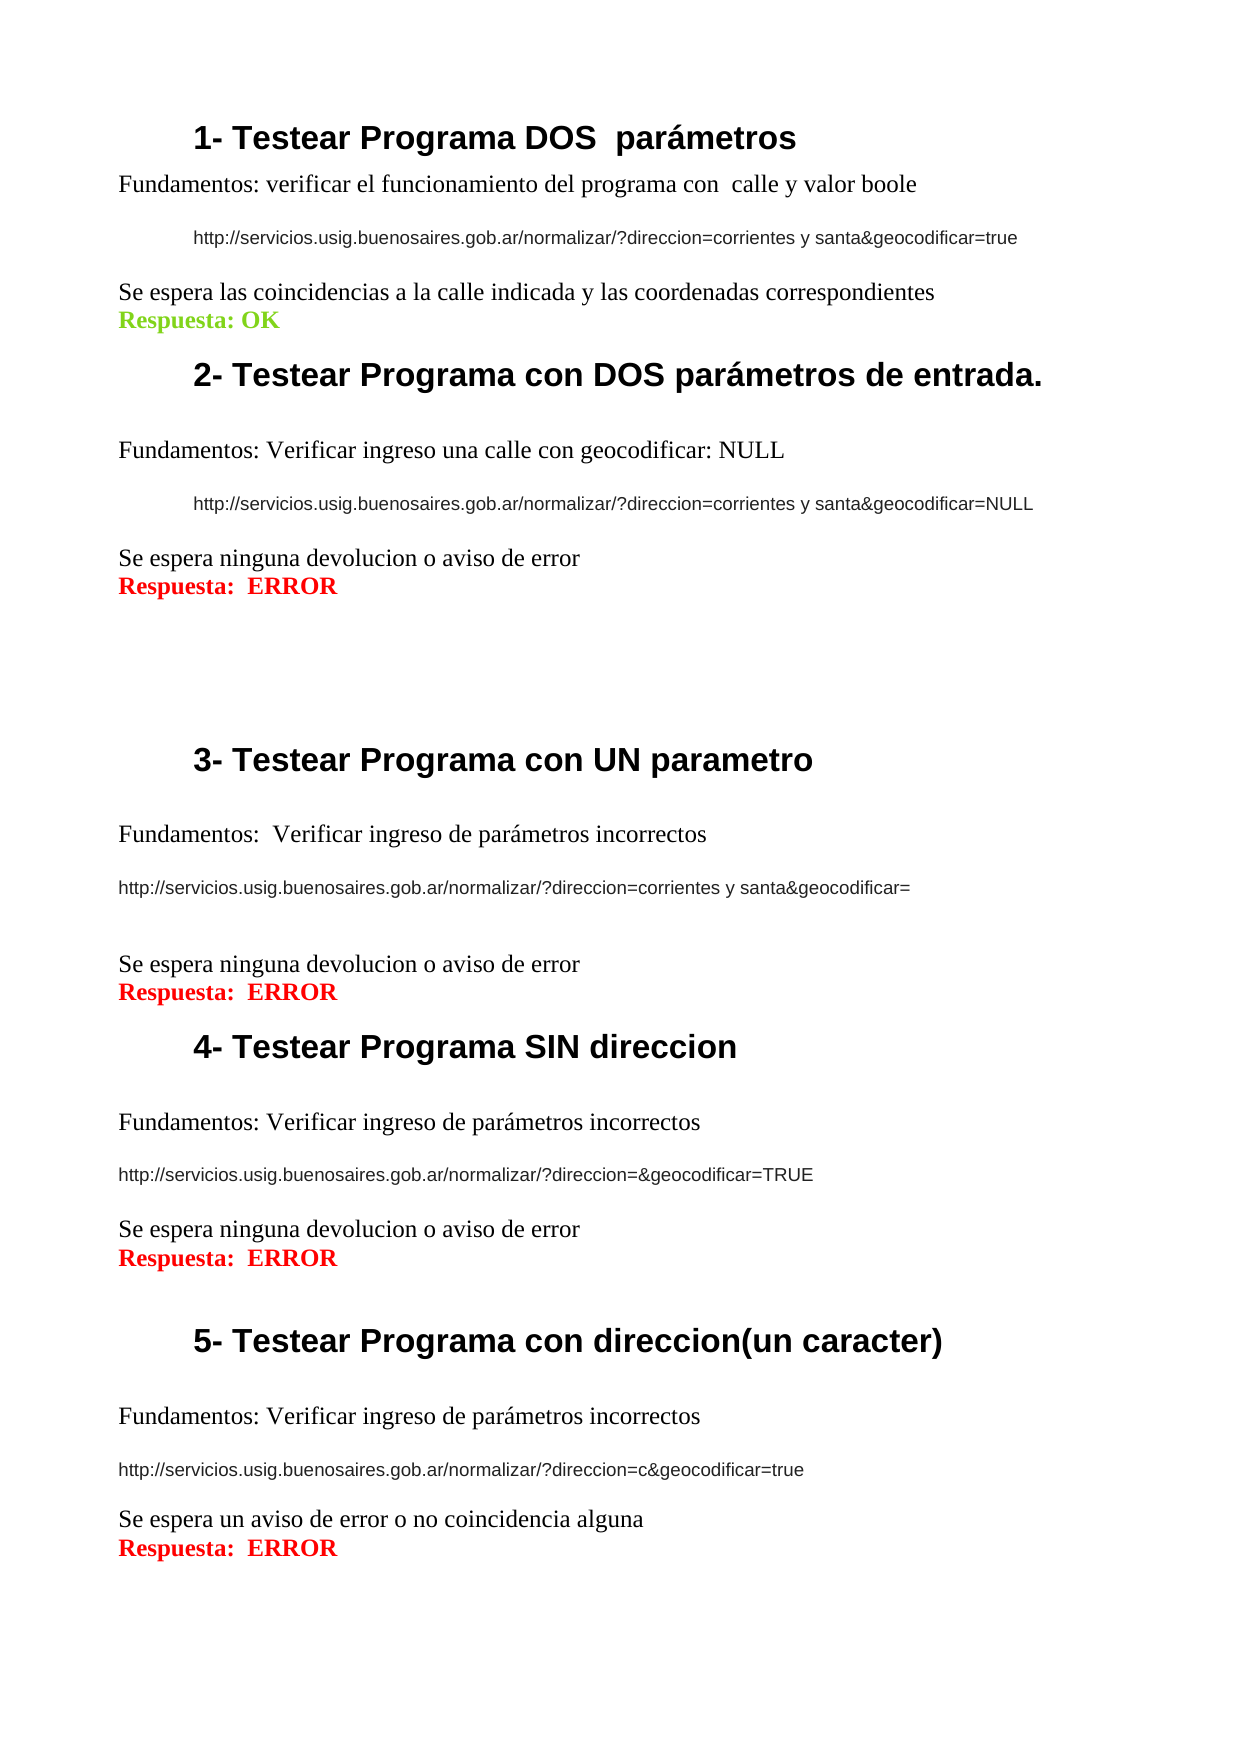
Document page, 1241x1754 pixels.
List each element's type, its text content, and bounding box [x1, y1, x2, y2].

text Respuesta: ERROR [118, 571, 1122, 600]
text http://servicios.usig.buenosaires.gob.ar/normalizar/?direccion=&geocodificar=TRUE [118, 1164, 1122, 1186]
text http://servicios.usig.buenosaires.gob.ar/normalizar/?direccion=corrientes y santa&geocodificar= [118, 877, 1122, 898]
text Respuesta: OK [118, 306, 1122, 334]
text Se espera un aviso de error o no coincidencia alguna [118, 1504, 1122, 1533]
text Se espera las coincidencias a la calle indicada y las coordenadas correspondientes [118, 277, 1122, 306]
subtitle 5- Testear Programa con direccion(un caracter) [118, 1322, 1122, 1360]
text http://servicios.usig.buenosaires.gob.ar/normalizar/?direccion=c&geocodificar=true [118, 1459, 1122, 1480]
subtitle 3- Testear Programa con UN parametro [118, 739, 1122, 778]
text Fundamentos: verificar el funcionamiento del programa con calle y valor boole [118, 169, 1122, 198]
text Se espera ninguna devolucion o aviso de error [118, 1214, 1122, 1243]
subtitle 1- Testear Programa DOS parámetros [118, 118, 1122, 157]
text http://servicios.usig.buenosaires.gob.ar/normalizar/?direccion=corrientes y santa&geocodificar=true [118, 227, 1122, 248]
subtitle 2- Testear Programa con DOS parámetros de entrada. [118, 355, 1122, 394]
text Respuesta: ERROR [118, 1243, 1122, 1272]
subtitle 4- Testear Programa SIN direccion [118, 1027, 1122, 1065]
text Fundamentos: Verificar ingreso de parámetros incorrectos [118, 1401, 1122, 1430]
text Fundamentos: Verificar ingreso de parámetros incorrectos [118, 1107, 1122, 1135]
text Respuesta: ERROR [118, 1533, 1122, 1561]
text Respuesta: ERROR [118, 977, 1122, 1006]
text Fundamentos: Verificar ingreso una calle con geocodificar: NULL [118, 435, 1122, 464]
text http://servicios.usig.buenosaires.gob.ar/normalizar/?direccion=corrientes y santa&geocodificar=NULL [118, 492, 1122, 514]
text Fundamentos: Verificar ingreso de parámetros incorrectos [118, 819, 1122, 848]
text Se espera ninguna devolucion o aviso de error [118, 949, 1122, 977]
text Se espera ninguna devolucion o aviso de error [118, 543, 1122, 571]
